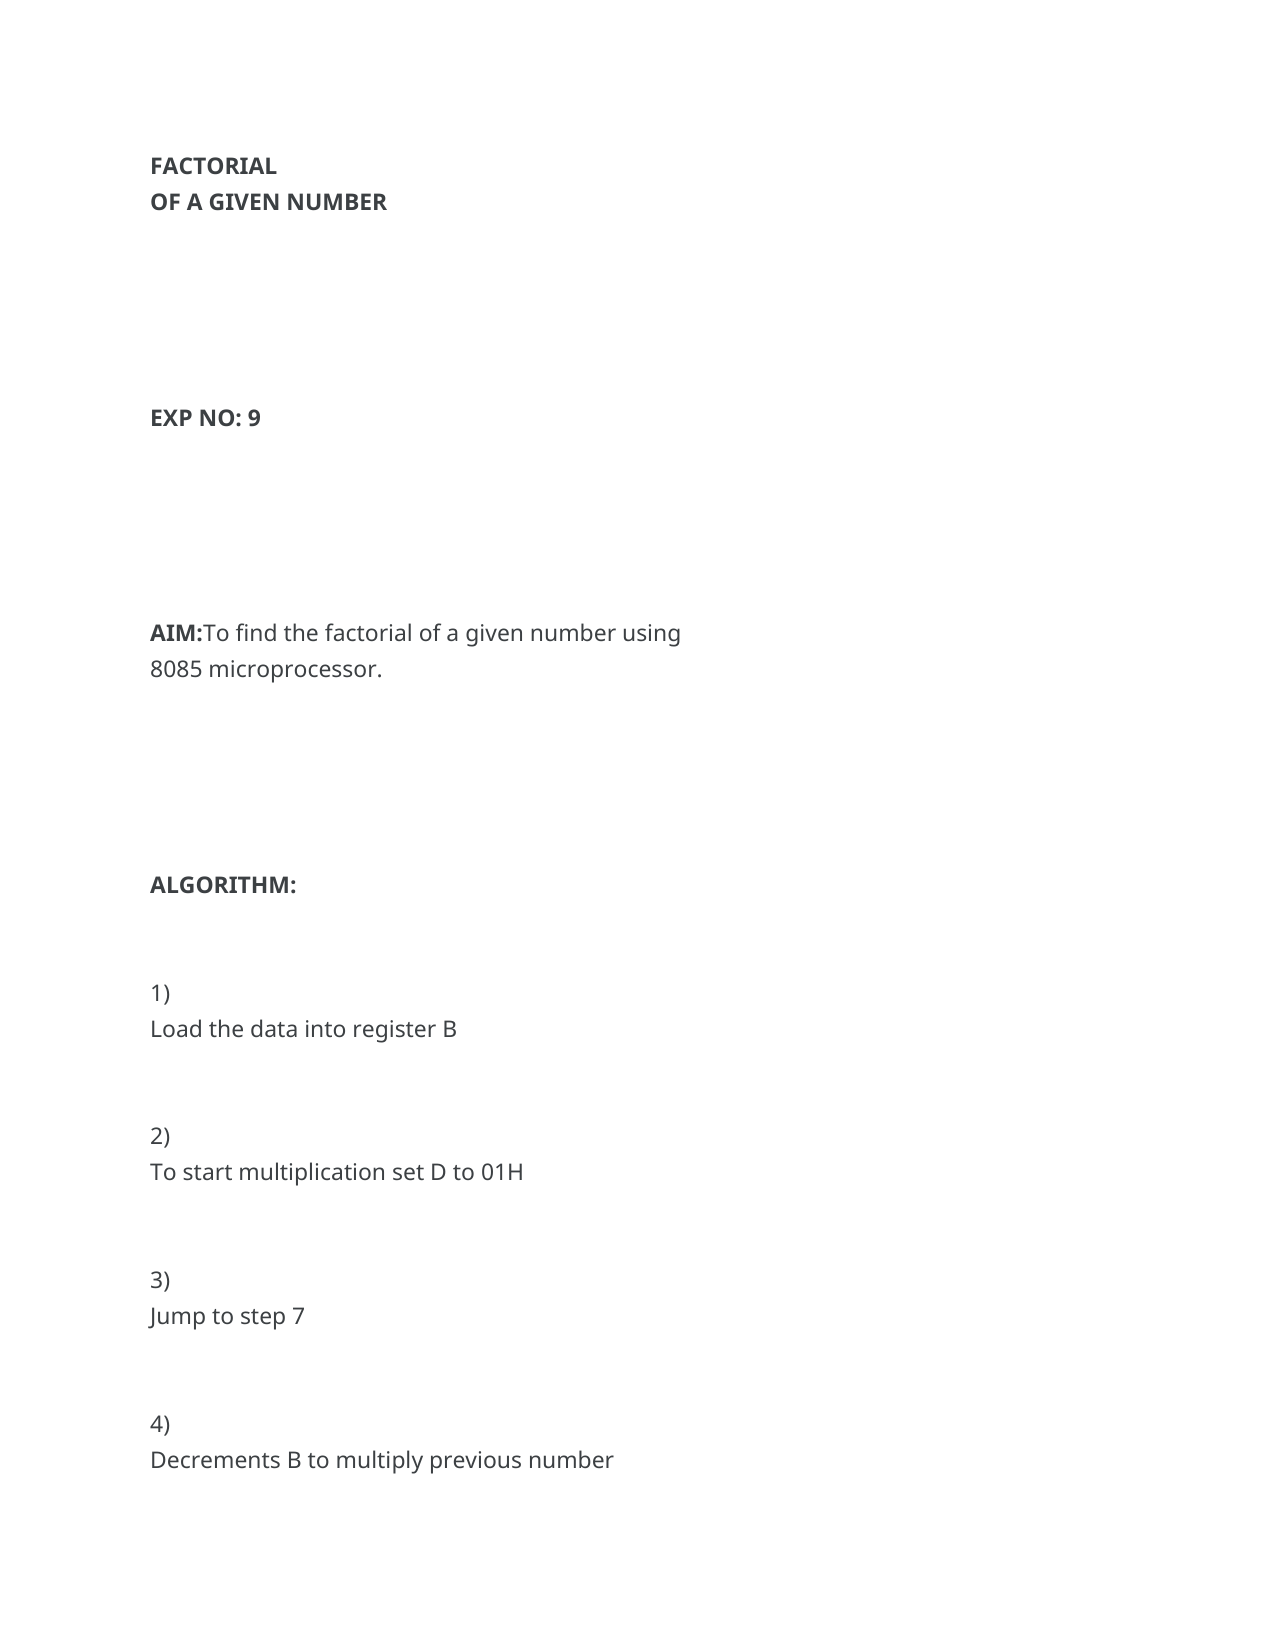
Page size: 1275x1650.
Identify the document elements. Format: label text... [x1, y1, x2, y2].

text ALGORITHM: [150, 869, 1125, 900]
text 8085 microprocessor. [150, 653, 1125, 684]
text To start multiplication set D to 01H [150, 1156, 1125, 1187]
text AIM:To find the factorial of a given number using [150, 617, 1125, 648]
text Decrements B to multiply previous number [150, 1444, 1125, 1475]
text Jump to step 7 [150, 1300, 1125, 1331]
text FACTORIAL [150, 150, 1125, 181]
text EXP NO: 9 [150, 402, 1125, 433]
text 3) [150, 1264, 1125, 1295]
text OF A GIVEN NUMBER [150, 186, 1125, 217]
text 4) [150, 1408, 1125, 1439]
text 1) [150, 977, 1125, 1008]
text 2) [150, 1120, 1125, 1152]
text Load the data into register B [150, 1012, 1125, 1044]
